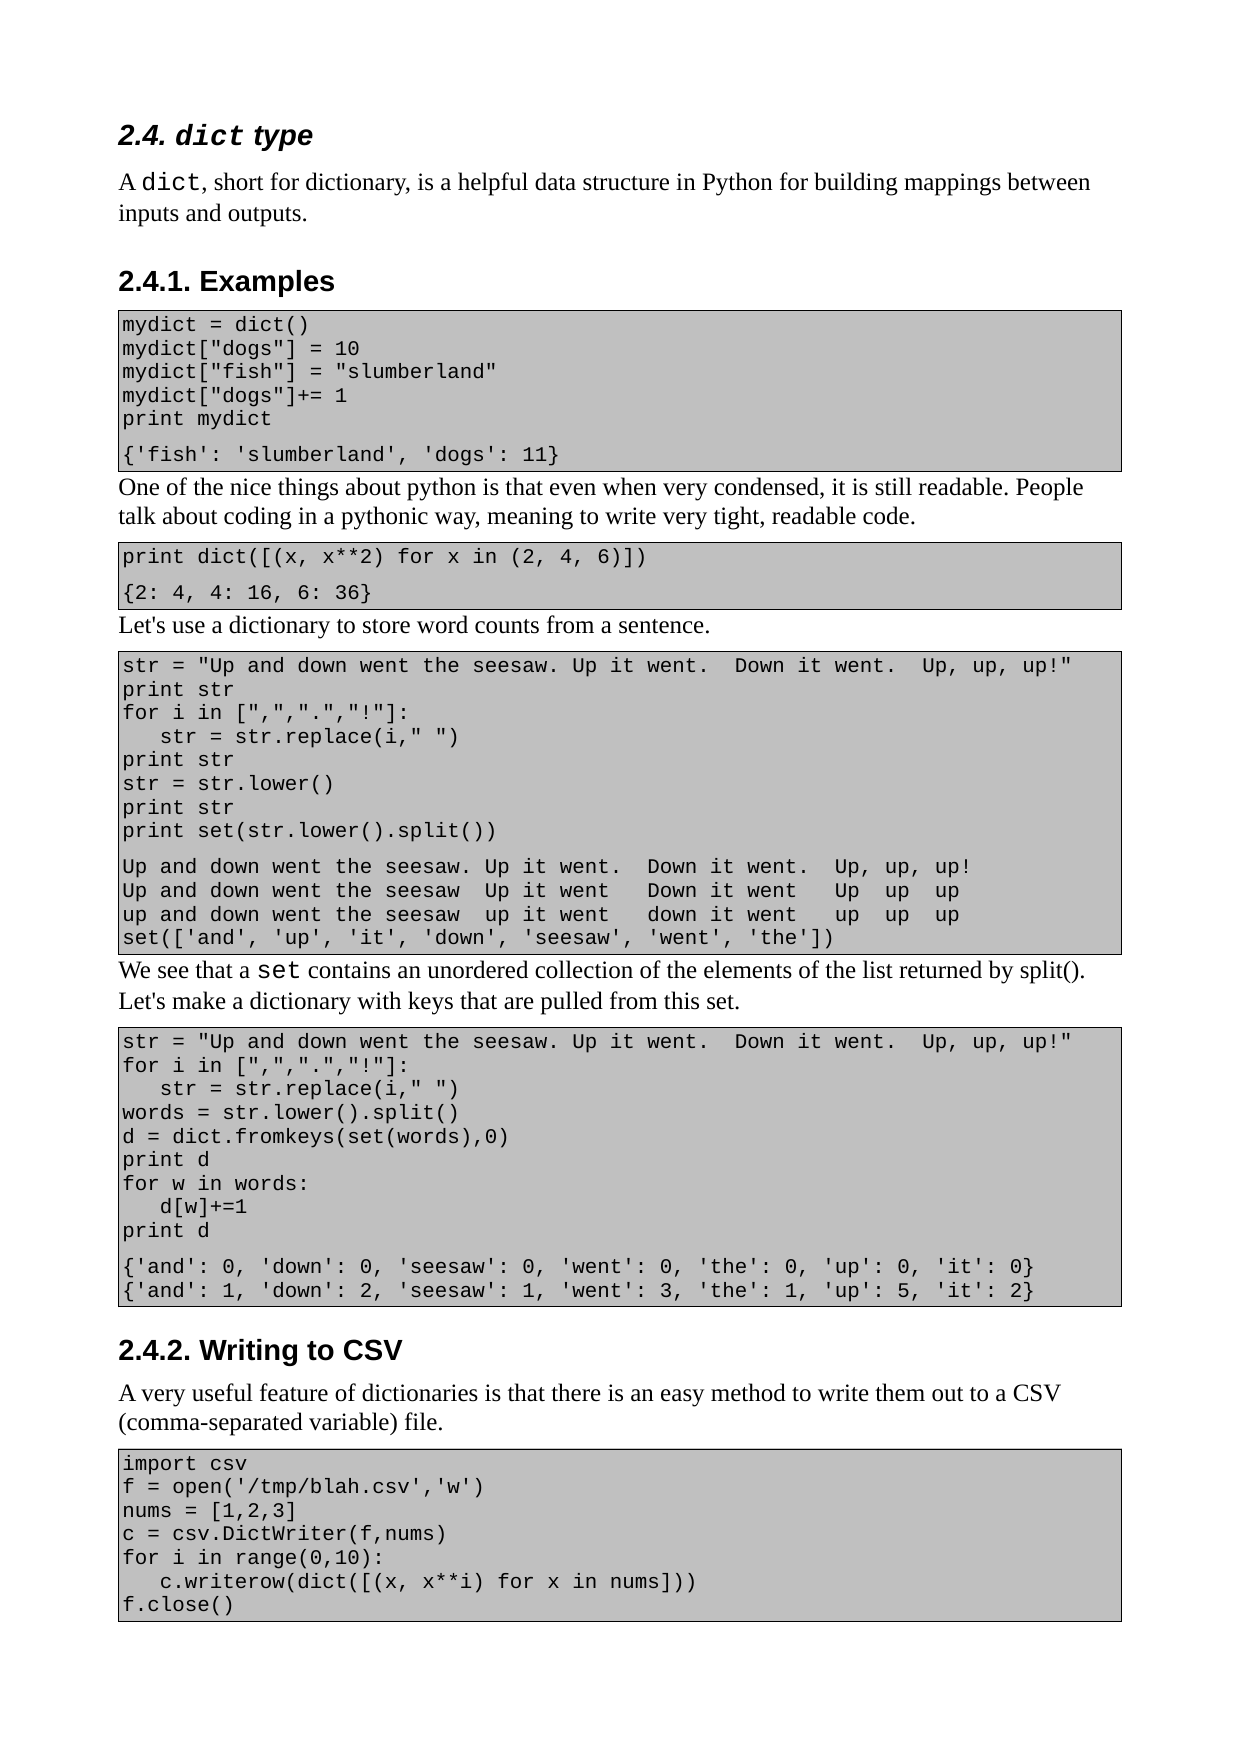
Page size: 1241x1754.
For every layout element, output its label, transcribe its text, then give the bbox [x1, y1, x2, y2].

subtitle dict type [118, 118, 1122, 154]
text for i in [",",".","!"]: [119, 698, 1121, 722]
text d[w]+=1 [119, 1193, 1121, 1216]
text A dict, short for dictionary, is a helpful data structure in Python for building mappings between inputs and outputs. [118, 167, 1122, 226]
text A very useful feature of dictionaries is that there is an easy method to write them out to a CSV (comma-separated variable) file. [118, 1378, 1122, 1436]
text mydict["dogs"] = 10 [119, 333, 1121, 357]
text Up and down went the seesaw Up it went Down it went Up up up [119, 876, 1121, 900]
text {'fish': 'slumberland', 'dogs': 11} [119, 441, 1121, 471]
text print str [119, 746, 1121, 769]
text words = str.lower().split() [119, 1098, 1121, 1122]
text One of the nice things about python is that even when very condensed, it is still readable. People talk about coding in a pythonic way, meaning to write very tight, readable code. [118, 472, 1122, 529]
text for i in range(0,10): [119, 1543, 1121, 1567]
text mydict["dogs"]+= 1 [119, 381, 1121, 404]
text print dict([(x, x**2) for x in (2, 4, 6)]) [119, 543, 1121, 570]
text print str [119, 793, 1121, 816]
text c.writerow(dict([(x, x**i) for x in nums])) [119, 1567, 1121, 1590]
text print set(str.lower().split()) [119, 816, 1121, 844]
text str = "Up and down went the seesaw. Up it went. Down it went. Up, up, up!" [119, 1028, 1121, 1051]
text Let's use a dictionary to store word counts from a sentence. [118, 610, 1122, 638]
text {2: 4, 4: 16, 6: 36} [119, 578, 1121, 609]
text Up and down went the seesaw. Up it went. Down it went. Up, up, up! [119, 852, 1121, 876]
text str = str.replace(i," ") [119, 722, 1121, 746]
text str = "Up and down went the seesaw. Up it went. Down it went. Up, up, up!" [119, 652, 1121, 674]
text import csv [119, 1450, 1121, 1472]
subtitle Examples [118, 264, 1122, 297]
subtitle Writing to CSV [118, 1332, 1122, 1366]
text f = open('/tmp/blah.csv','w') [119, 1472, 1121, 1496]
text f.close() [119, 1590, 1121, 1621]
text {'and': 0, 'down': 0, 'seesaw': 0, 'went': 0, 'the': 0, 'up': 0, 'it': 0} [119, 1252, 1121, 1276]
text mydict["fish"] = "slumberland" [119, 357, 1121, 381]
text print d [119, 1216, 1121, 1244]
text for i in [",",".","!"]: [119, 1051, 1121, 1074]
text {'and': 1, 'down': 2, 'seesaw': 1, 'went': 3, 'the': 1, 'up': 5, 'it': 2} [119, 1276, 1121, 1306]
text mydict = dict() [119, 311, 1121, 333]
text d = dict.fromkeys(set(words),0) [119, 1122, 1121, 1145]
text c = csv.DictWriter(f,nums) [119, 1519, 1121, 1543]
text str = str.replace(i," ") [119, 1074, 1121, 1098]
text for w in words: [119, 1169, 1121, 1193]
text print d [119, 1145, 1121, 1169]
text set(['and', 'up', 'it', 'down', 'seesaw', 'went', 'the']) [119, 923, 1121, 954]
text print str [119, 674, 1121, 698]
text We see that a set contains an unordered collection of the elements of the list returned by split(). Let's make a dictionary with keys that are pulled from this set. [118, 955, 1122, 1014]
text nums = [1,2,3] [119, 1496, 1121, 1519]
text print mydict [119, 404, 1121, 432]
text up and down went the seesaw up it went down it went up up up [119, 900, 1121, 923]
text str = str.lower() [119, 769, 1121, 793]
